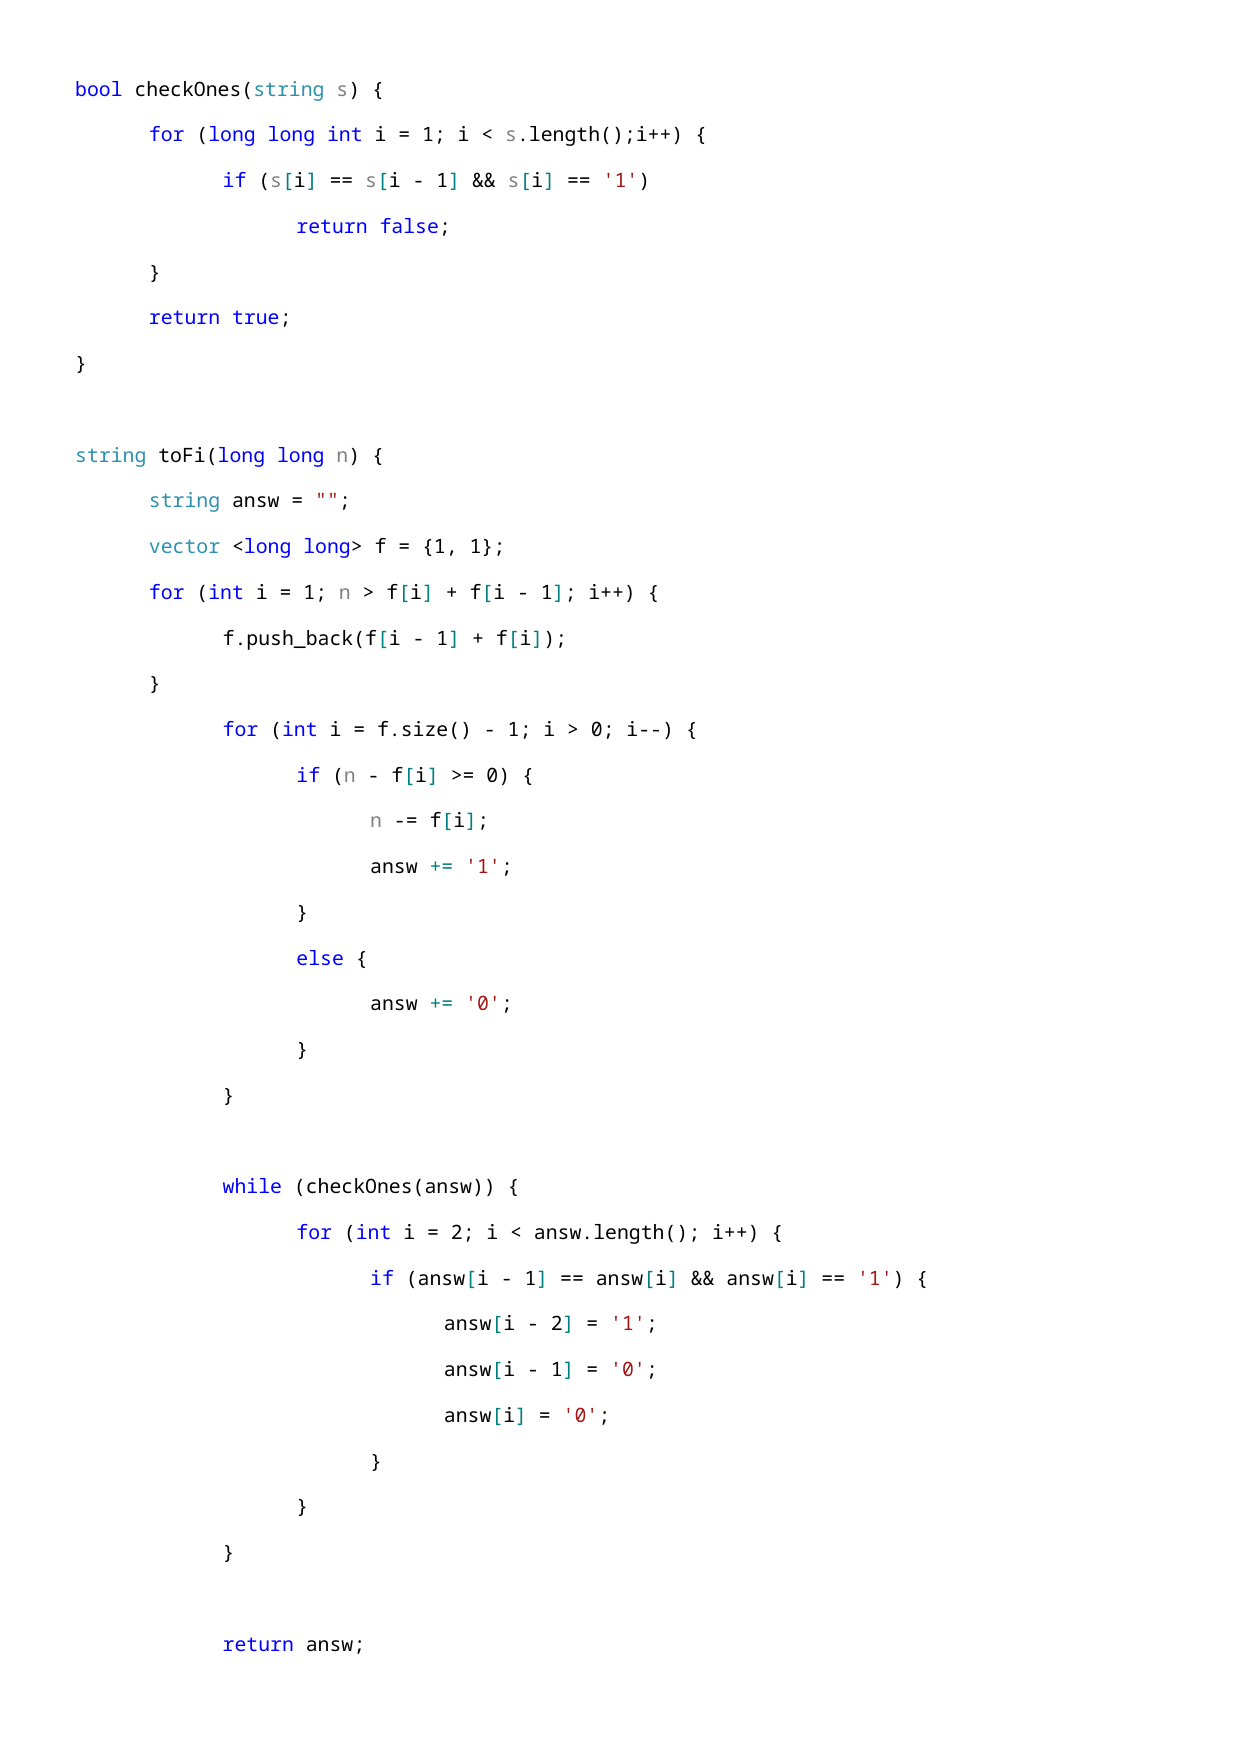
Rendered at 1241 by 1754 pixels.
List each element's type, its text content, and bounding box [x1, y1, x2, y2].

text else { [75, 944, 1165, 971]
text f.push_back(f[i - 1] + f[i]); [75, 624, 1165, 651]
text } [75, 1538, 1165, 1565]
text } [75, 1493, 1165, 1519]
text if (n - f[i] >= 0) { [75, 761, 1165, 788]
text if (answ[i - 1] == answ[i] && answ[i] == '1') { [75, 1264, 1165, 1291]
text return true; [75, 304, 1165, 331]
text answ += '0'; [75, 989, 1165, 1017]
text string toFi(long long n) { [75, 441, 1165, 468]
text } [75, 349, 1165, 376]
text answ[i - 2] = '1'; [75, 1310, 1165, 1337]
text } [75, 1035, 1165, 1062]
text for (int i = f.size() - 1; i > 0; i--) { [75, 715, 1165, 742]
text } [75, 898, 1165, 925]
text answ[i] = '0'; [75, 1401, 1165, 1428]
text answ[i - 1] = '0'; [75, 1355, 1165, 1382]
text for (long long int i = 1; i < s.length();i++) { [75, 121, 1165, 148]
text vector <long long> f = {1, 1}; [75, 532, 1165, 559]
text for (int i = 1; n > f[i] + f[i - 1]; i++) { [75, 578, 1165, 605]
text for (int i = 2; i < answ.length(); i++) { [75, 1218, 1165, 1245]
text } [75, 1081, 1165, 1108]
text } [75, 669, 1165, 696]
text return false; [75, 212, 1165, 239]
text while (checkOnes(answ)) { [75, 1172, 1165, 1199]
text } [75, 258, 1165, 285]
text string answ = ""; [75, 487, 1165, 513]
text answ += '1'; [75, 852, 1165, 879]
text n -= f[i]; [75, 807, 1165, 834]
text } [75, 1447, 1165, 1474]
text return answ; [75, 1630, 1165, 1657]
text if (s[i] == s[i - 1] && s[i] == '1') [75, 166, 1165, 193]
text bool checkOnes(string s) { [75, 75, 1165, 102]
